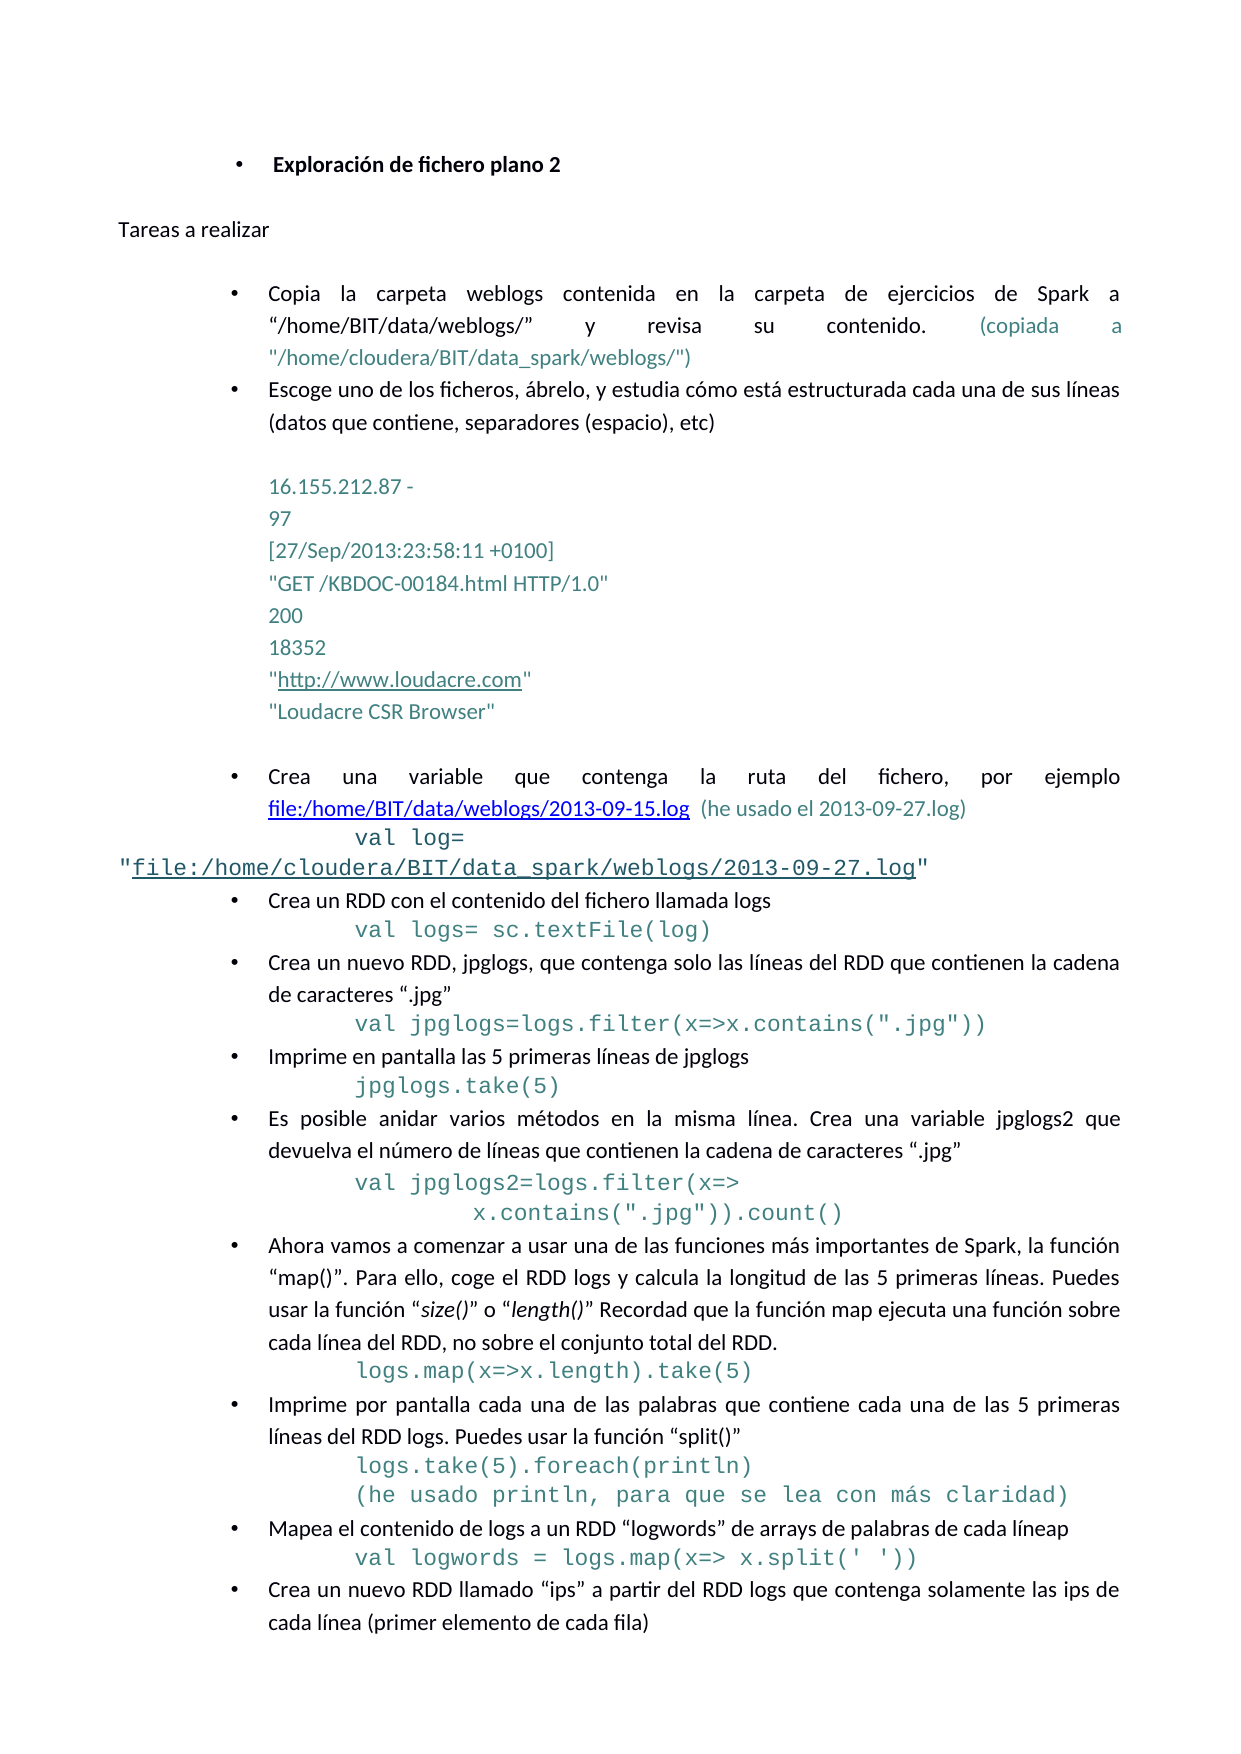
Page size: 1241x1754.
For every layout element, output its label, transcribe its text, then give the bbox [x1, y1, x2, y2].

list Crea un nuevo RDD llamado “ips” a partir del RDD logs que contenga solamente las ips de cada línea (primer elemento de cada fila) [231, 1576, 1122, 1636]
text "http://www.loudacre.com" [268, 665, 1122, 693]
text 16.155.212.87 - [268, 472, 1122, 500]
text jpglogs.take(5) [118, 1074, 1122, 1100]
list Exploración de fichero plano 2 [235, 150, 1122, 178]
text val jpglogs=logs.filter(x=>x.contains(".jpg")) [118, 1012, 1122, 1038]
text "Loudacre CSR Browser" [268, 697, 1122, 726]
text val jpglogs2=logs.filter(x=> x.contains(".jpg")).count() [118, 1168, 1122, 1227]
text Tareas a realizar [118, 215, 1122, 243]
text 97 [268, 504, 1122, 532]
text 200 [268, 601, 1122, 629]
text val log= "file:/home/cloudera/BIT/data_spark/weblogs/2013-09-27.log" [118, 826, 1122, 882]
list Crea un nuevo RDD, jpglogs, que contenga solo las líneas del RDD que contienen la cadena de caracteres “.jpg” [231, 948, 1122, 1008]
list Escoge uno de los ficheros, ábrelo, y estudia cómo está estructurada cada una de sus líneas (datos que contiene, separadores (espacio), etc) [231, 376, 1122, 436]
list Imprime por pantalla cada una de las palabras que contiene cada una de las 5 primeras líneas del RDD logs. Puedes usar la función “split()” [231, 1390, 1122, 1450]
text val logwords = logs.map(x=> x.split(' ')) [118, 1546, 1122, 1572]
text val logs= sc.textFile(log) [118, 918, 1122, 944]
list Copia la carpeta weblogs contenida en la carpeta de ejercicios de Spark a “/home/BIT/data/weblogs/” y revisa su contenido. (copiada a "/home/cloudera/BIT/data_spark/weblogs/") [231, 279, 1122, 371]
list Crea un RDD con el contenido del fichero llamada logs [231, 886, 1122, 914]
text "GET /KBDOC-00184.html HTTP/1.0" [268, 569, 1122, 597]
text [27/Sep/2013:23:58:11 +0100] [268, 537, 1122, 564]
list Ahora vamos a comenzar a usar una de las funciones más importantes de Spark, la función “map()”. Para ello, coge el RDD logs y calcula la longitud de las 5 primeras líneas. Puedes usar la función “size()” o “length()” Recordad que la función map ejecuta una función sobre cada línea del RDD, no sobre el conjunto total del RDD. [231, 1231, 1122, 1356]
text (he usado println, para que se lea con más claridad) [118, 1484, 1122, 1510]
list Imprime en pantalla las 5 primeras líneas de jpglogs [231, 1042, 1122, 1070]
list Crea una variable que contenga la ruta del fichero, por ejemplo file:/home/BIT/data/weblogs/2013-09-15.log (he usado el 2013-09-27.log) [231, 762, 1122, 822]
list Es posible anidar varios métodos en la misma línea. Crea una variable jpglogs2 que devuelva el número de líneas que contienen la cadena de caracteres “.jpg” [231, 1104, 1122, 1164]
text logs.map(x=>x.length).take(5) [118, 1360, 1122, 1386]
list Mapea el contenido de logs a un RDD “logwords” de arrays de palabras de cada líneap [231, 1514, 1122, 1542]
text logs.take(5).foreach(println) [118, 1454, 1122, 1480]
text 18352 [268, 633, 1122, 661]
